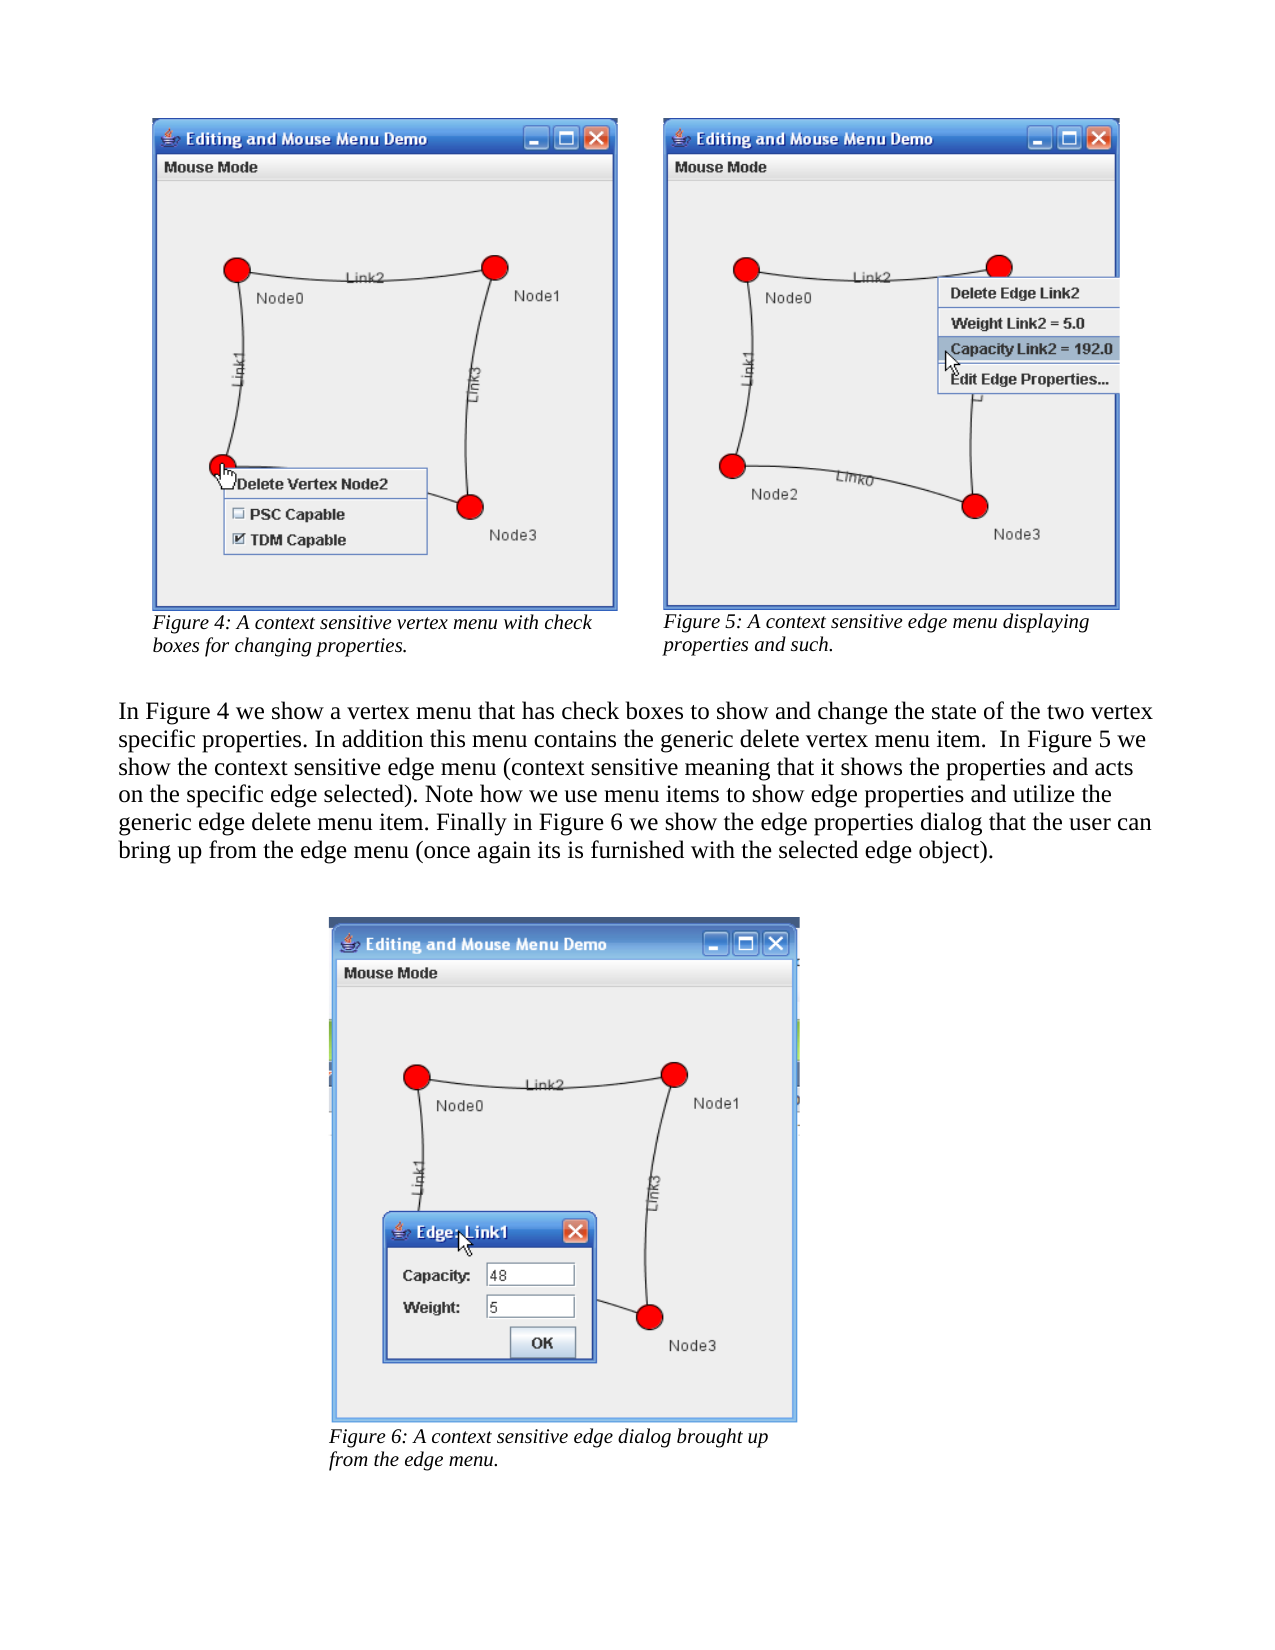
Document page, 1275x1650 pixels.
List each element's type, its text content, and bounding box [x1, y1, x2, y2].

text Figure 4: A context sensitive edge menu displaying properties and such. [663, 610, 1120, 656]
picture [663, 118, 1120, 610]
picture [152, 118, 618, 611]
text Figure 5: A context sensitive vertex menu with check boxes for changing properties. [152, 611, 618, 657]
text Figure 6: A context sensitive edge dialog brought up from the edge menu. [329, 1425, 800, 1471]
picture [328, 917, 800, 1425]
text In Figure 5 we show a vertex menu that has check boxes to show and change the state of the two vertex specific properties. In addition this menu contains the generic delete vertex menu item. In Figure 4 we show the context sensitive edge menu (context sensitive meaning that it shows the properties and acts on the specific edge selected). Note how we use menu items to show edge properties and utilize the generic edge delete menu item. Finally in Figure 6 we show the edge properties dialog that the user can bring up from the edge menu (once again its is furnished with the selected edge object). [118, 697, 1157, 864]
